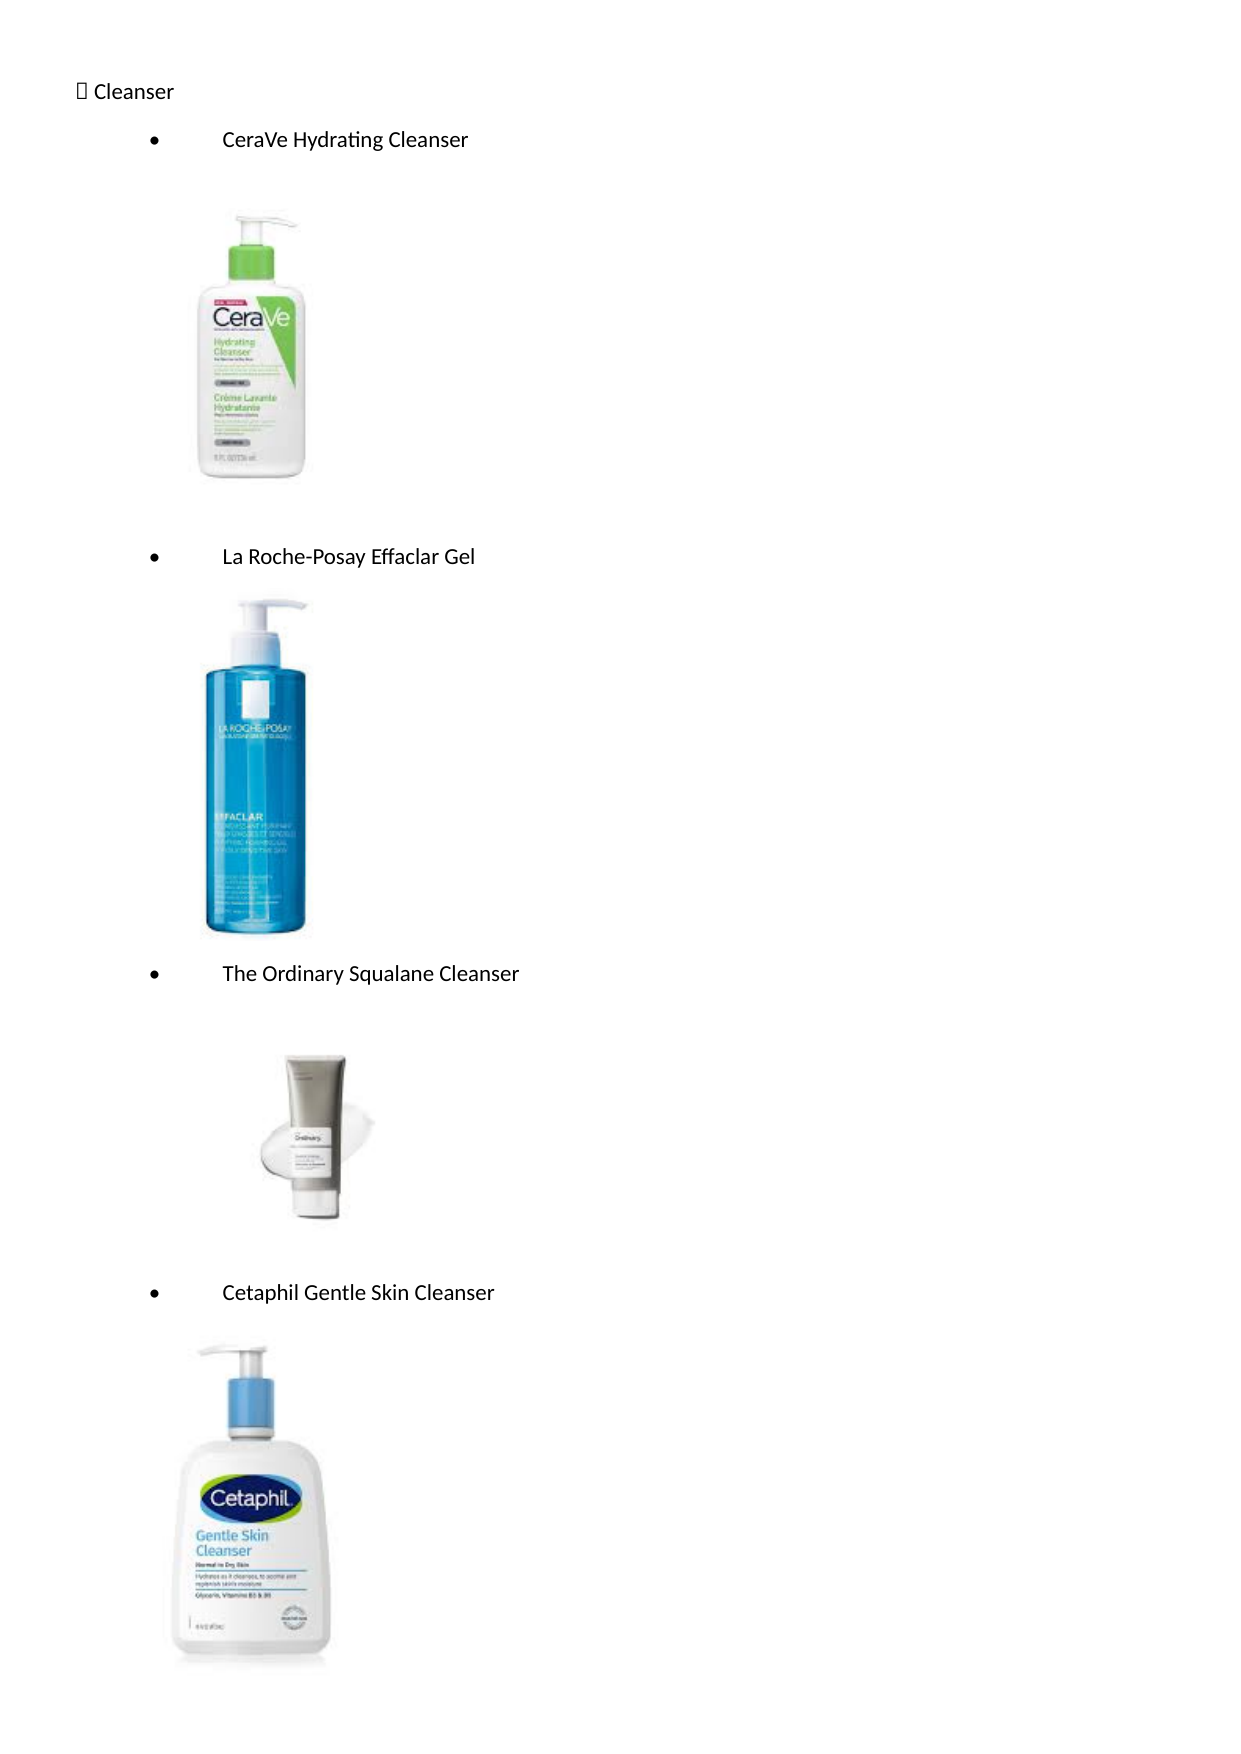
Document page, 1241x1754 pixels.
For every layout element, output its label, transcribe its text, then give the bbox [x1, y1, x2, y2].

text • La Roche-Posay Effaclar Gel [75, 542, 1165, 570]
text • CeraVe Hydrating Cleanser [75, 125, 1165, 153]
text • Cetaphil Gentle Skin Cleanser [75, 1278, 1165, 1306]
text 🧼 Cleanser [75, 75, 1165, 106]
text • The Ordinary Squalane Cleanser [75, 959, 1165, 987]
